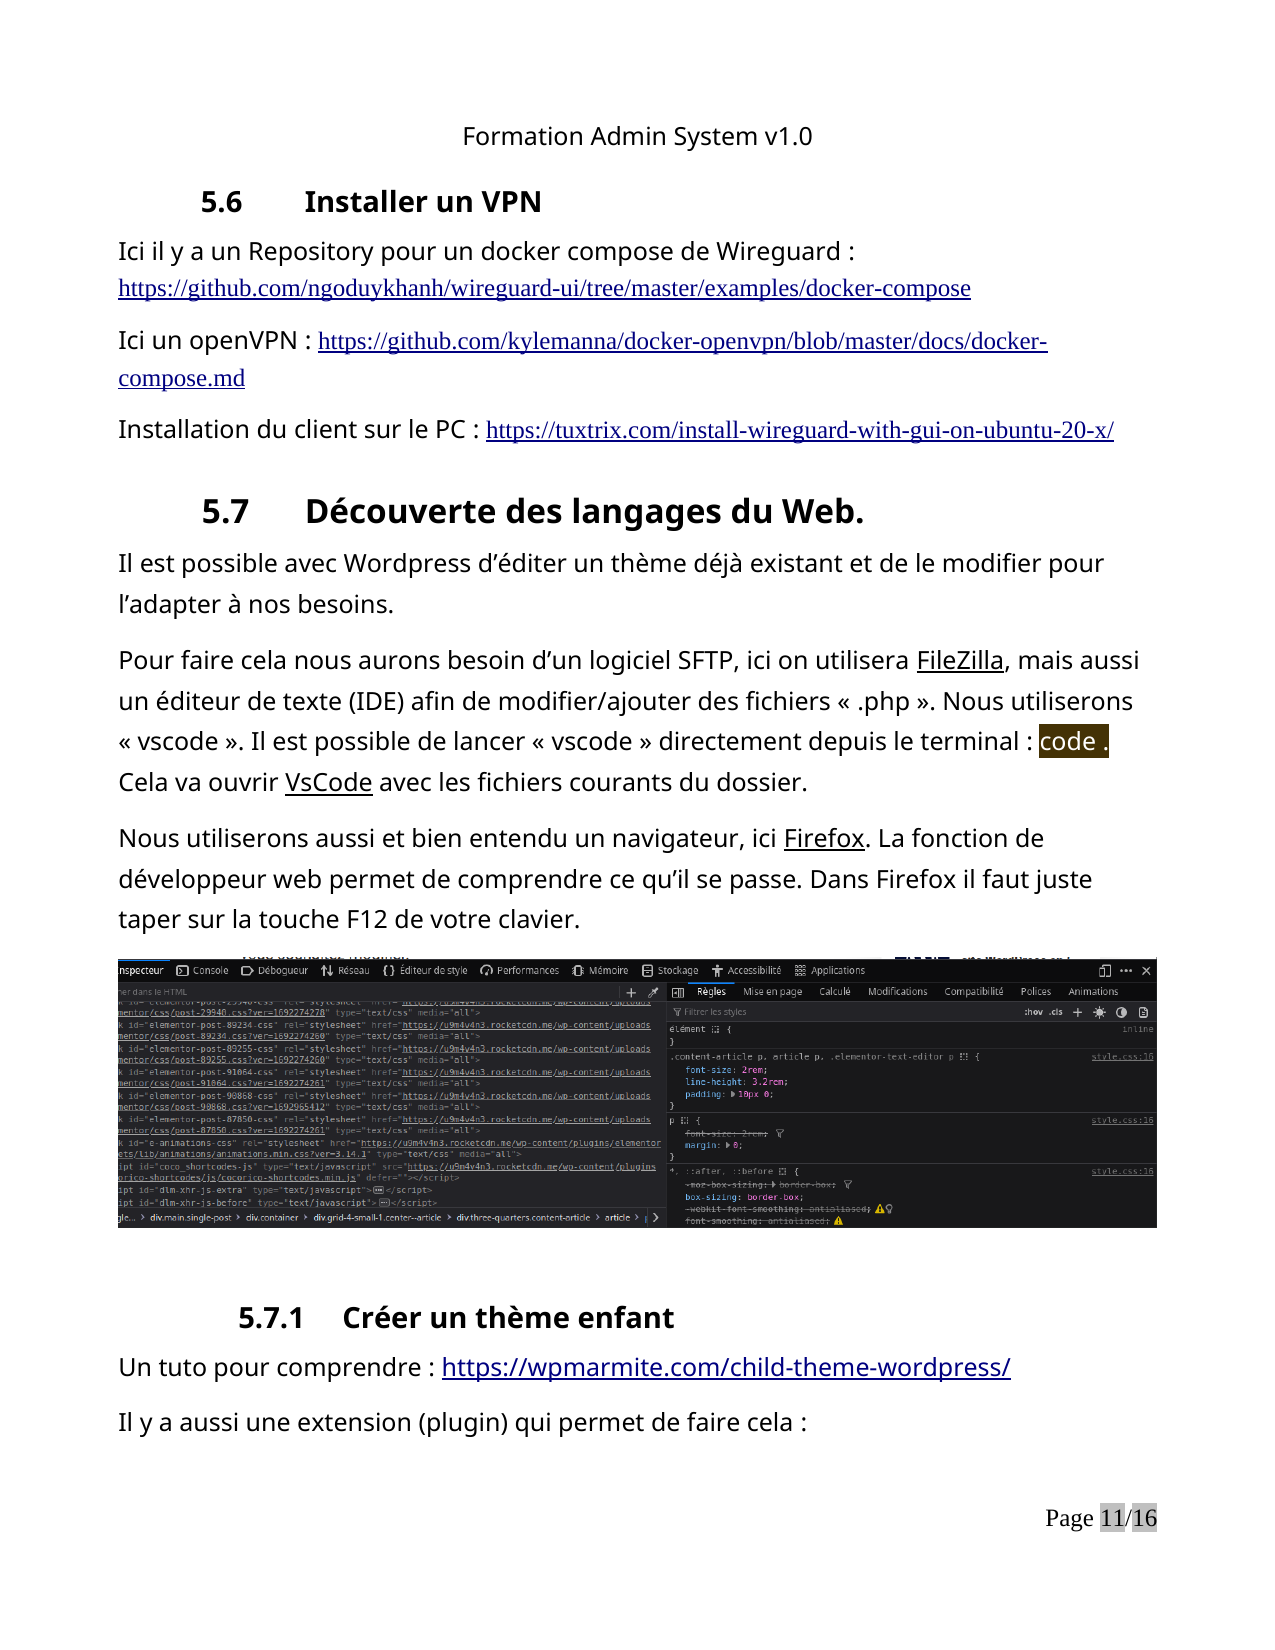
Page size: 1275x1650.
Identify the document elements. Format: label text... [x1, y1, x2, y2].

text Pour faire cela nous aurons besoin d’un logiciel SFTP, ici on utilisera FileZilla, mais aussi un éditeur de texte (IDE) afin de modifier/ajouter des fichiers « .php ». Nous utiliserons « vscode ». Il est possible de lancer « vscode » directement depuis le terminal : code . Cela va ouvrir VsCode avec les fichiers courants du dossier. [118, 642, 1157, 799]
text Il est possible avec Wordpress d’éditer un thème déjà existant et de le modifier pour l’adapter à nos besoins. [118, 546, 1157, 621]
text Ici un openVPN : https://github.com/kylemanna/docker-openvpn/blob/master/docs/docker-compose.md [118, 323, 1157, 391]
text Installation du client sur le PC : https://tuxtrix.com/install-wireguard-with-gui-on-ubuntu-20-x/ [118, 412, 1157, 446]
text Nous utiliserons aussi et bien entendu un navigateur, ici Firefox. La fonction de développeur web permet de comprendre ce qu’il se passe. Dans Firefox il faut juste taper sur la touche F12 de votre clavier. [118, 821, 1157, 936]
text Il y a aussi une extension (plugin) qui permet de faire cela : [118, 1405, 1157, 1439]
subtitle Découverte des langages du Web. [193, 488, 1157, 533]
picture [118, 957, 1157, 1228]
text Un tuto pour comprendre : https://wpmarmite.com/child-theme-wordpress/ [118, 1349, 1157, 1383]
text Ici il y a un Repository pour un docker compose de Wireguard : https://github.com/ngoduykhanh/wireguard-ui/tree/master/examples/docker-compose [118, 234, 1157, 302]
subtitle Créer un thème enfant [231, 1297, 1157, 1337]
subtitle Installer un VPN [193, 182, 1157, 221]
